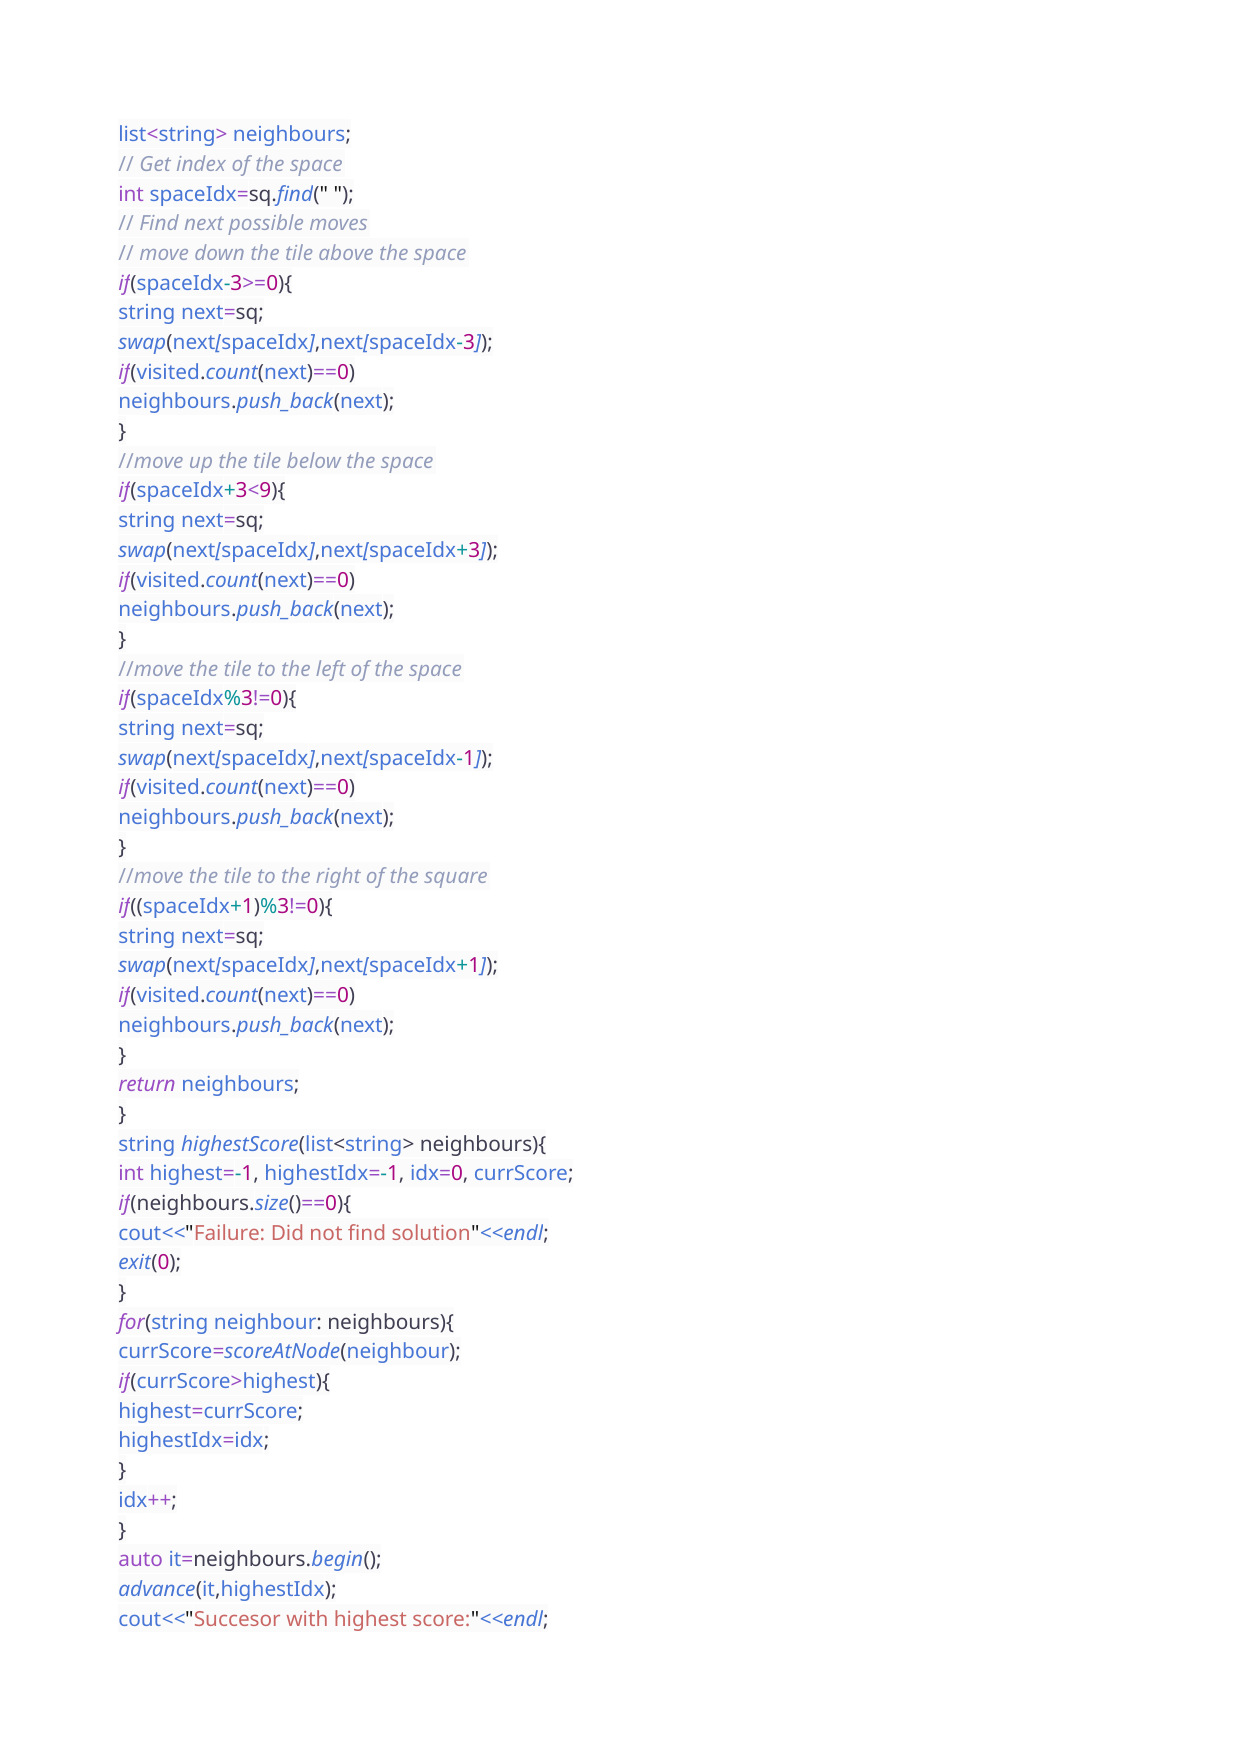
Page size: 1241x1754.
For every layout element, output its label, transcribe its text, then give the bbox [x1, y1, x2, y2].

text highest=currScore; [118, 1395, 1122, 1424]
text string next=sq; [118, 504, 1122, 534]
text //move the tile to the right of the square [118, 860, 1122, 890]
text idx++; [118, 1484, 1122, 1513]
text if(visited.count(next)==0) [118, 979, 1122, 1009]
text if(visited.count(next)==0) [118, 563, 1122, 593]
text // Find next possible moves [118, 207, 1122, 237]
text neighbours.push_back(next); [118, 1009, 1122, 1038]
text neighbours.push_back(next); [118, 801, 1122, 831]
text int highest=-1, highestIdx=-1, idx=0, currScore; [118, 1157, 1122, 1187]
text advance(it,highestIdx); [118, 1573, 1122, 1602]
text if(spaceIdx%3!=0){ [118, 682, 1122, 712]
text //move the tile to the left of the space [118, 652, 1122, 682]
text int spaceIdx=sq.find(" "); [118, 177, 1122, 207]
text list<string> neighbours; [118, 118, 1122, 148]
text } [118, 1038, 1122, 1068]
text cout<<"Failure: Did not find solution"<<endl; [118, 1217, 1122, 1246]
text string next=sq; [118, 920, 1122, 949]
text } [118, 1454, 1122, 1484]
text highestIdx=idx; [118, 1424, 1122, 1454]
text swap(next[spaceIdx],next[spaceIdx-1]); [118, 742, 1122, 771]
text if(visited.count(next)==0) [118, 356, 1122, 385]
text string next=sq; [118, 712, 1122, 742]
text if(neighbours.size()==0){ [118, 1187, 1122, 1217]
text if(spaceIdx+3<9){ [118, 474, 1122, 504]
text string highestScore(list<string> neighbours){ [118, 1127, 1122, 1157]
text } [118, 831, 1122, 860]
text } [118, 623, 1122, 652]
text exit(0); [118, 1246, 1122, 1276]
text if(currScore>highest){ [118, 1365, 1122, 1395]
text } [118, 1513, 1122, 1543]
text if((spaceIdx+1)%3!=0){ [118, 890, 1122, 920]
text neighbours.push_back(next); [118, 385, 1122, 415]
text currScore=scoreAtNode(neighbour); [118, 1335, 1122, 1365]
text if(spaceIdx-3>=0){ [118, 267, 1122, 296]
text } [118, 1276, 1122, 1306]
text auto it=neighbours.begin(); [118, 1543, 1122, 1573]
text string next=sq; [118, 296, 1122, 326]
text swap(next[spaceIdx],next[spaceIdx+3]); [118, 534, 1122, 563]
text //move up the tile below the space [118, 445, 1122, 474]
text swap(next[spaceIdx],next[spaceIdx+1]); [118, 949, 1122, 979]
text return neighbours; [118, 1068, 1122, 1098]
text // move down the tile above the space [118, 237, 1122, 267]
text swap(next[spaceIdx],next[spaceIdx-3]); [118, 326, 1122, 356]
text cout<<"Succesor with highest score:"<<endl; [118, 1602, 1122, 1632]
text } [118, 415, 1122, 445]
text neighbours.push_back(next); [118, 593, 1122, 623]
text if(visited.count(next)==0) [118, 771, 1122, 801]
text } [118, 1098, 1122, 1127]
text // Get index of the space [118, 148, 1122, 177]
text for(string neighbour: neighbours){ [118, 1306, 1122, 1335]
